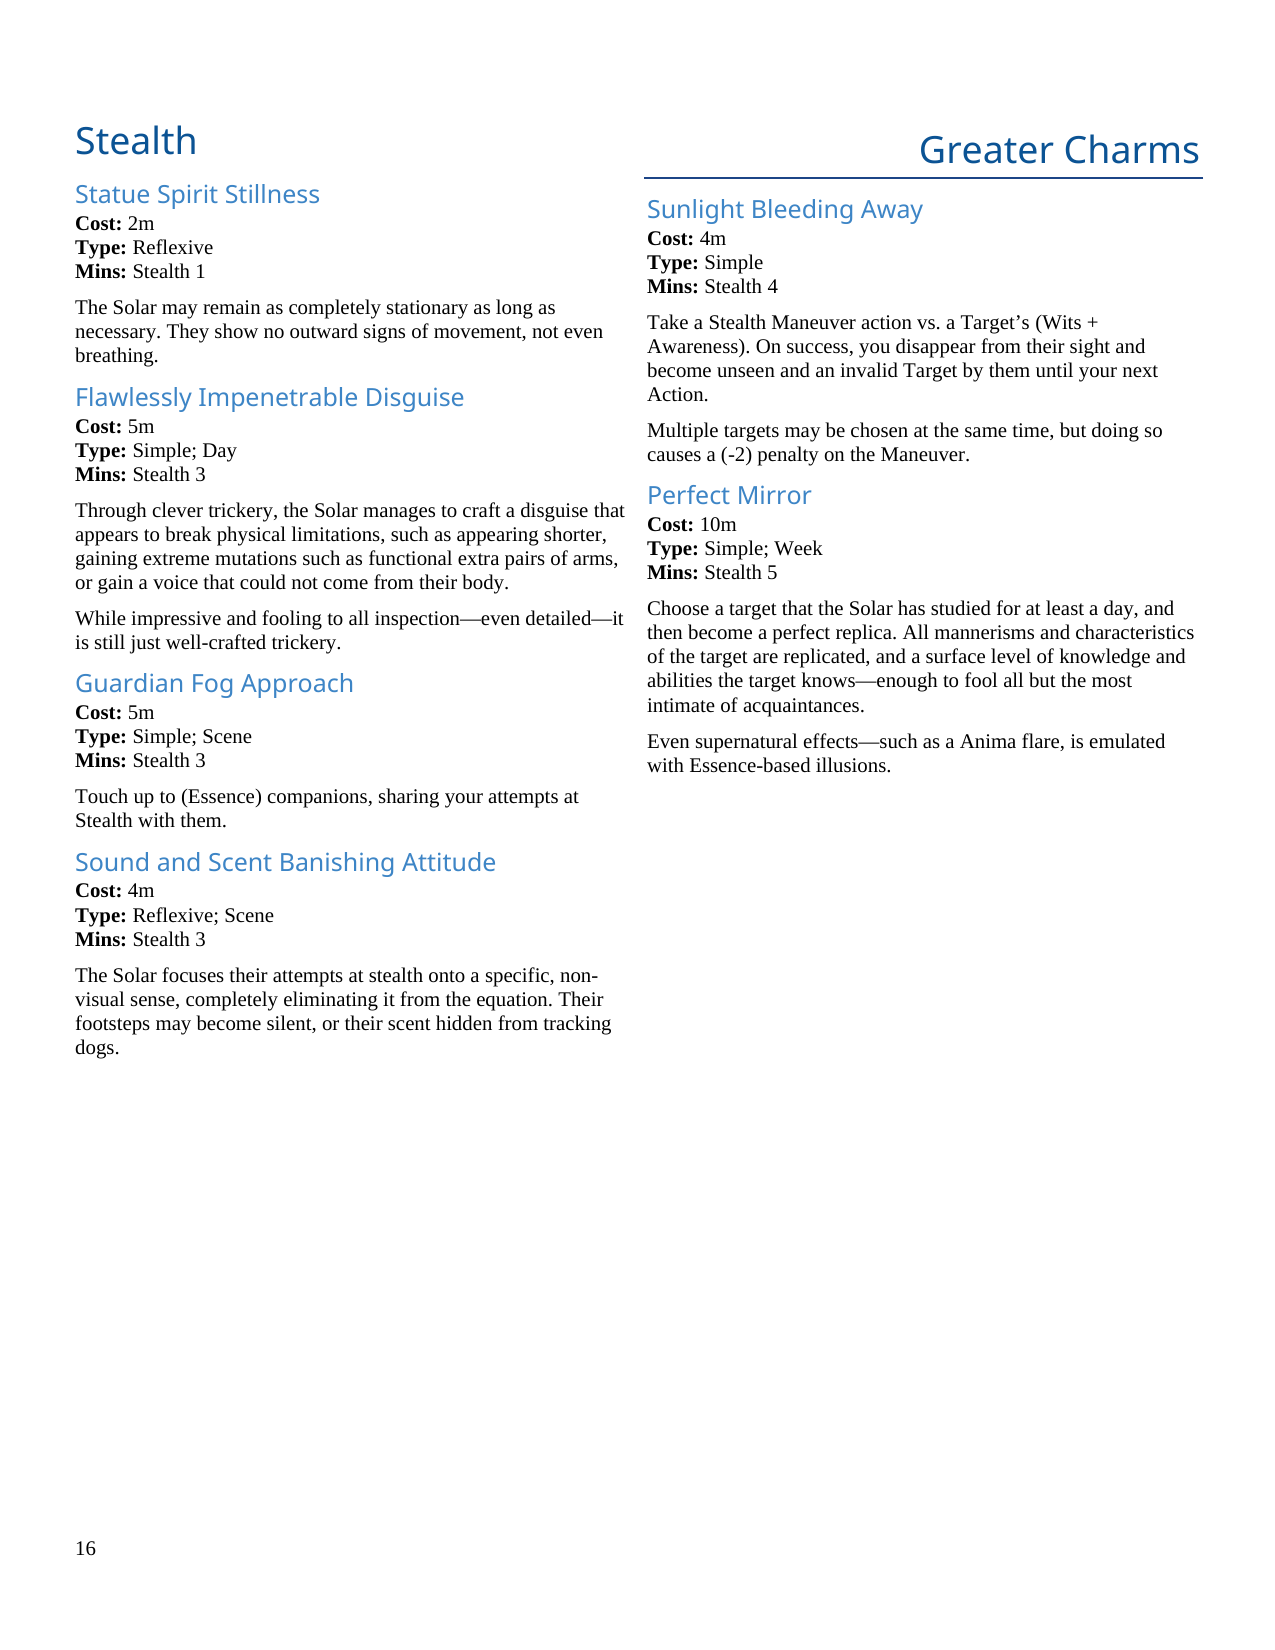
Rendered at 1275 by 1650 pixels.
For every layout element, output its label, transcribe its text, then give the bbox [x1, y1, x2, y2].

text Cost: 4m Type: Simple Mins: Stealth 4 [647, 226, 1200, 298]
subtitle Guardian Fog Approach [75, 666, 628, 700]
text Take a Stealth Maneuver action vs. a Target’s (Wits + Awareness). On success, you disappear from their sight and become unseen and an invalid Target by them until your next Action. [647, 310, 1200, 406]
subtitle Statue Spirit Stillness [75, 177, 628, 211]
subtitle Perfect Mirror [647, 478, 1200, 512]
text Through clever trickery, the Solar manages to craft a disguise that appears to break physical limitations, such as appearing shorter, gaining extreme mutations such as functional extra pairs of arms, or gain a voice that could not come from their body. [75, 498, 628, 594]
text The Solar focuses their attempts at stealth onto a specific, non-visual sense, completely eliminating it from the equation. Their footsteps may become silent, or their scent hidden from tracking dogs. [75, 963, 628, 1059]
text Cost: 2m Type: Reflexive Mins: Stealth 1 [75, 211, 628, 283]
subtitle Sound and Scent Banishing Attitude [75, 844, 628, 878]
subtitle Sunlight Bleeding Away [647, 191, 1200, 226]
subtitle Stealth [75, 114, 628, 165]
subtitle Greater Charms [644, 120, 1203, 177]
text Cost: 4m Type: Reflexive; Scene Mins: Stealth 3 [75, 878, 628, 951]
text Even supernatural effects—such as a Anima flare, is emulated with Essence-based illusions. [647, 728, 1200, 777]
text While impressive and fooling to all inspection—even detailed—it is still just well-crafted trickery. [75, 606, 628, 654]
subtitle Flawlessly Impenetrable Disguise [75, 379, 628, 413]
text Cost: 10m Type: Simple; Week Mins: Stealth 5 [647, 512, 1200, 584]
text Choose a target that the Solar has studied for at least a day, and then become a perfect replica. All mannerisms and characteristics of the target are replicated, and a surface level of knowledge and abilities the target knows—enough to fool all but the most intimate of acquaintances. [647, 596, 1200, 717]
text Cost: 5m Type: Simple; Day Mins: Stealth 3 [75, 413, 628, 486]
text Multiple targets may be chosen at the same time, but doing so causes a (-2) penalty on the Maneuver. [647, 418, 1200, 466]
text The Solar may remain as completely stationary as long as necessary. They show no outward signs of movement, not even breathing. [75, 295, 628, 367]
text Cost: 5m Type: Simple; Scene Mins: Stealth 3 [75, 700, 628, 772]
text Touch up to (Essence) companions, sharing your attempts at Stealth with them. [75, 784, 628, 832]
